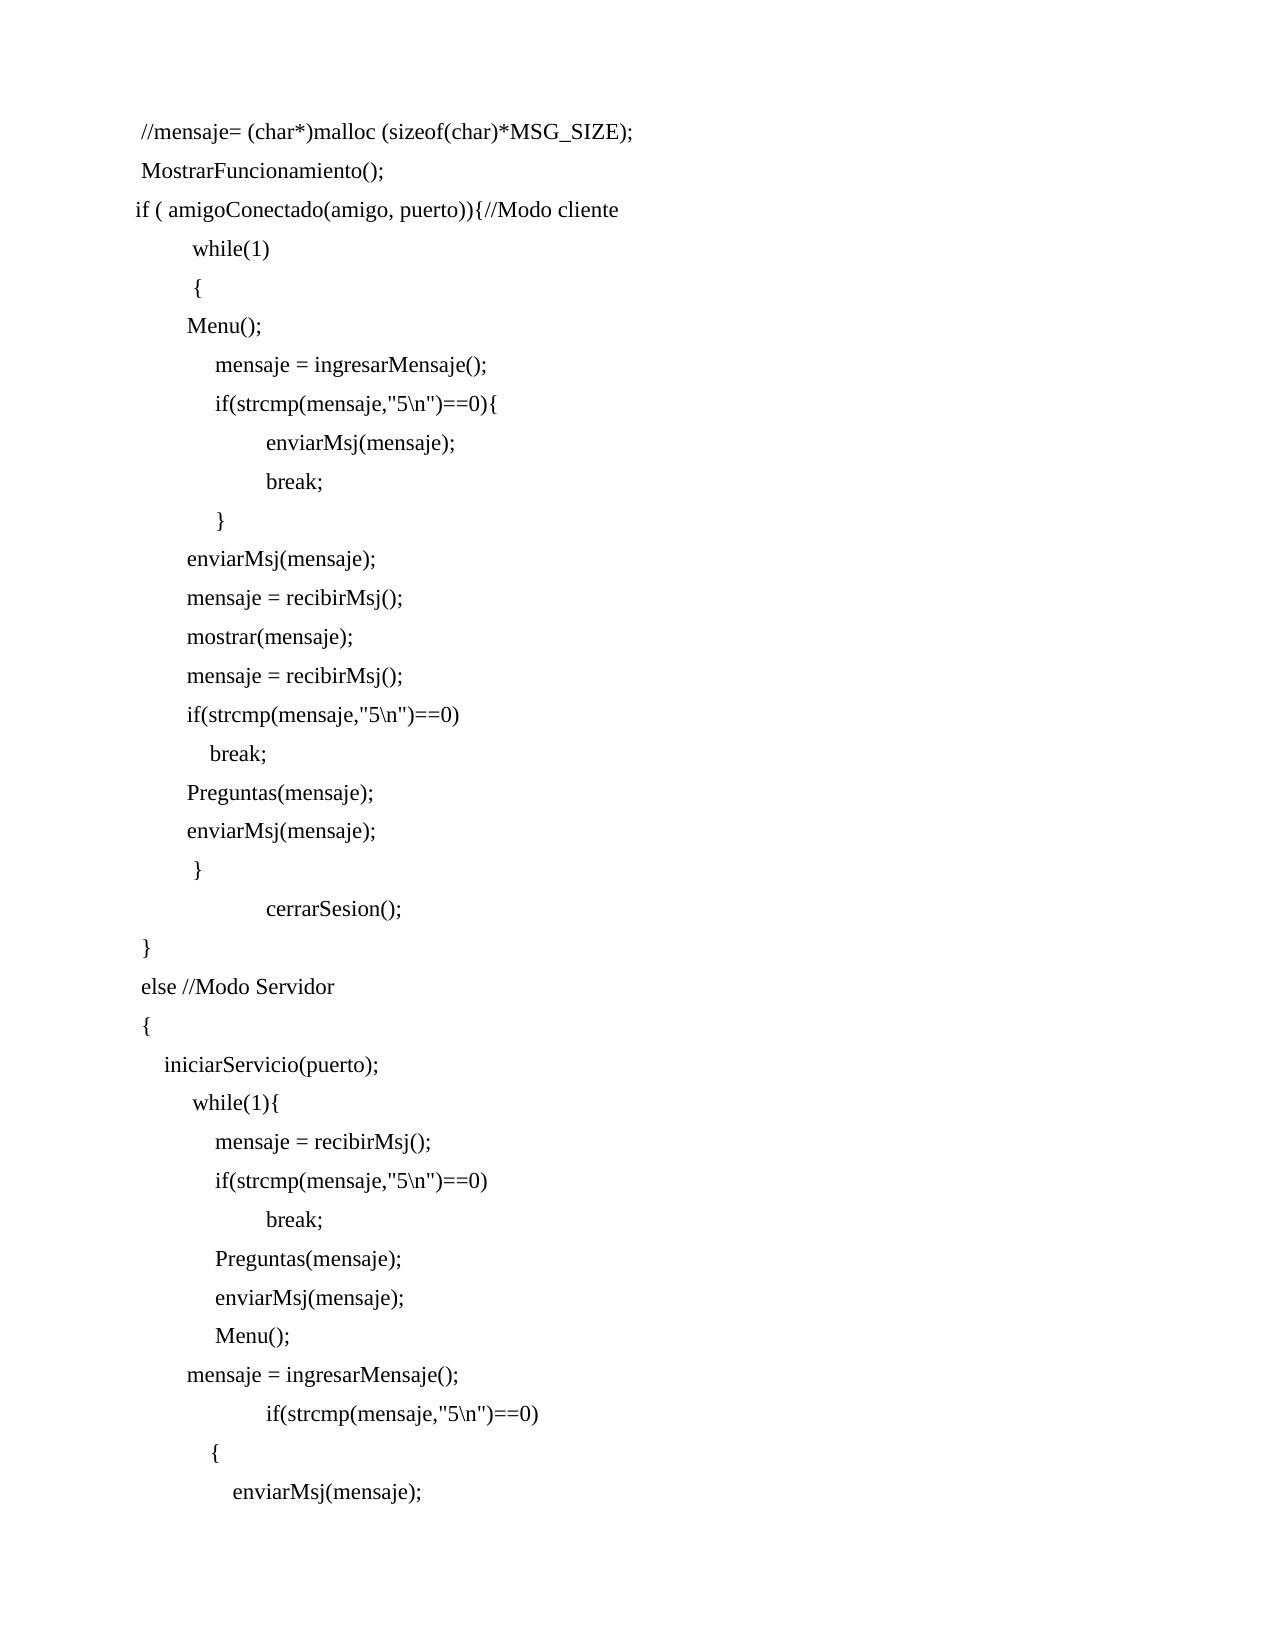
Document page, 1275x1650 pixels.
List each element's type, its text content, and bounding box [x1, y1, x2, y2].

text while(1){ [118, 1089, 1157, 1116]
text cerrarSesion(); [118, 895, 1157, 922]
text } [118, 507, 1157, 533]
text iniciarServicio(puerto); [118, 1051, 1157, 1077]
text mostrar(mensaje); [118, 623, 1157, 649]
text Preguntas(mensaje); [118, 1245, 1157, 1271]
text Menu(); [118, 1323, 1157, 1349]
text else //Modo Servidor [118, 973, 1157, 999]
text //mensaje= (char*)malloc (sizeof(char)*MSG_SIZE); [118, 118, 1157, 144]
text mensaje = recibirMsj(); [118, 584, 1157, 611]
text enviarMsj(mensaje); [118, 1284, 1157, 1310]
text if(strcmp(mensaje,"5\n")==0) [118, 1167, 1157, 1193]
text enviarMsj(mensaje); [118, 429, 1157, 455]
text { [118, 1012, 1157, 1038]
text if(strcmp(mensaje,"5\n")==0){ [118, 390, 1157, 416]
text if ( amigoConectado(amigo, puerto)){//Modo cliente [118, 196, 1157, 222]
text MostrarFuncionamiento(); [118, 157, 1157, 183]
text { [118, 1439, 1157, 1466]
text break; [118, 1206, 1157, 1232]
text { [118, 273, 1157, 300]
text break; [118, 740, 1157, 766]
text break; [118, 468, 1157, 494]
text Menu(); [118, 312, 1157, 339]
text Preguntas(mensaje); [118, 779, 1157, 805]
text if(strcmp(mensaje,"5\n")==0) [118, 1400, 1157, 1427]
text mensaje = recibirMsj(); [118, 1128, 1157, 1155]
text enviarMsj(mensaje); [118, 546, 1157, 572]
text enviarMsj(mensaje); [118, 817, 1157, 844]
text if(strcmp(mensaje,"5\n")==0) [118, 701, 1157, 727]
text } [118, 934, 1157, 960]
text mensaje = recibirMsj(); [118, 662, 1157, 688]
text mensaje = ingresarMensaje(); [118, 1361, 1157, 1388]
text enviarMsj(mensaje); [118, 1478, 1157, 1504]
text while(1) [118, 235, 1157, 261]
text } [118, 856, 1157, 883]
text mensaje = ingresarMensaje(); [118, 351, 1157, 378]
